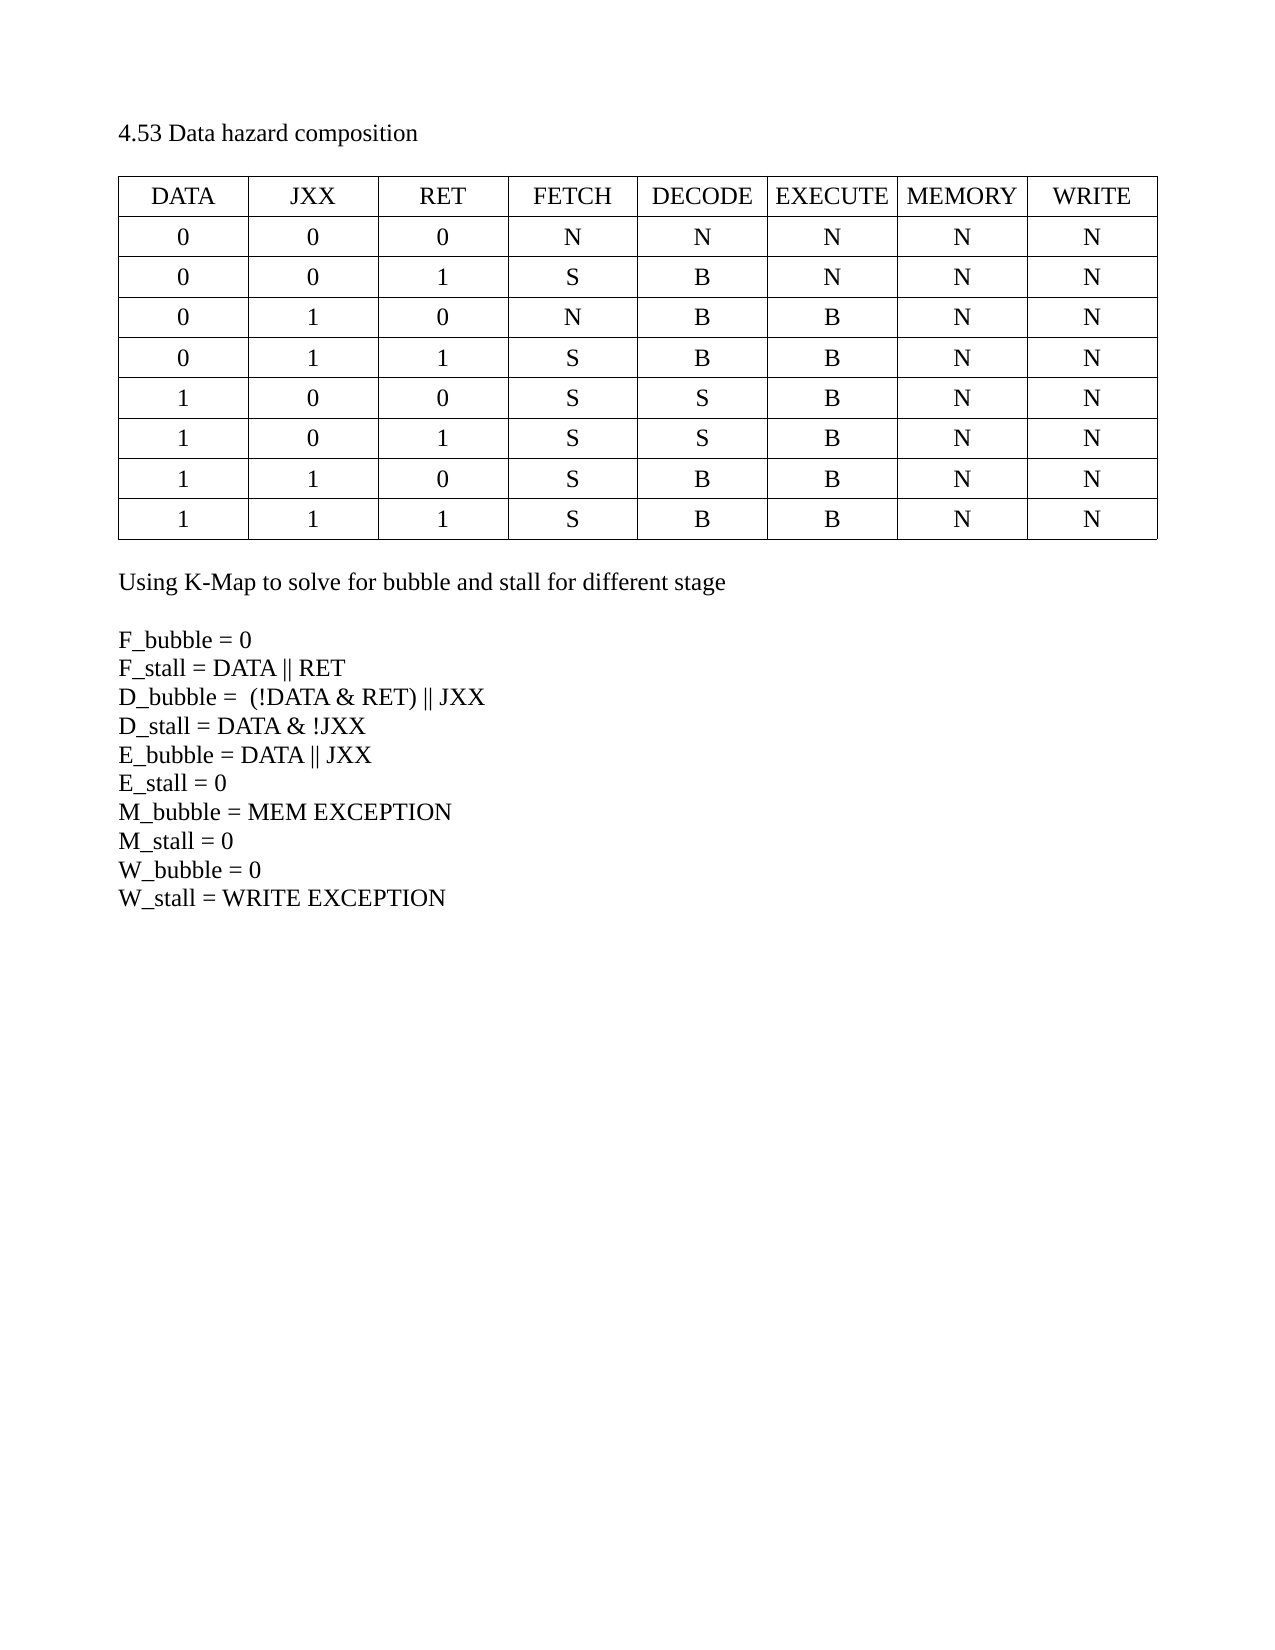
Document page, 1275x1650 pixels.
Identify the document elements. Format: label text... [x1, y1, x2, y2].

table_cell S [638, 419, 767, 458]
table_cell N [1028, 419, 1157, 458]
table_cell S [509, 419, 637, 458]
table_cell 0 [249, 378, 378, 417]
text M_stall = 0 [118, 826, 1157, 855]
table_cell 1 [249, 499, 378, 538]
table_cell N [898, 459, 1027, 498]
table_cell S [509, 257, 637, 297]
table_cell N [509, 217, 637, 256]
table_cell 0 [119, 257, 248, 297]
table_cell N [1028, 217, 1157, 256]
table_header RET [379, 177, 508, 216]
table_cell B [638, 298, 767, 337]
table_cell N [509, 298, 637, 337]
table_cell N [1028, 499, 1157, 538]
table_cell N [1028, 298, 1157, 337]
text M_bubble = MEM EXCEPTION [118, 797, 1157, 826]
table_cell S [509, 499, 637, 538]
text W_bubble = 0 [118, 855, 1157, 883]
table_cell B [638, 338, 767, 377]
text E_stall = 0 [118, 768, 1157, 797]
table_cell 0 [379, 298, 508, 337]
table_cell B [768, 338, 897, 377]
table_cell N [768, 217, 897, 256]
text F_stall = DATA || RET [118, 653, 1157, 682]
text D_stall = DATA & !JXX [118, 711, 1157, 740]
table_header DATA [119, 177, 248, 216]
table_cell N [1028, 338, 1157, 377]
table_cell 1 [119, 378, 248, 417]
text Using K-Map to solve for bubble and stall for different stage [118, 567, 1157, 596]
table_cell 1 [249, 298, 378, 337]
table_header EXECUTE [768, 177, 897, 216]
table_cell S [509, 459, 637, 498]
table_cell N [898, 499, 1027, 538]
table_cell B [638, 257, 767, 297]
table_cell N [898, 217, 1027, 256]
table_cell B [768, 499, 897, 538]
table_cell B [768, 419, 897, 458]
table_header FETCH [509, 177, 637, 216]
table_cell S [509, 338, 637, 377]
table_cell N [1028, 378, 1157, 417]
table_cell N [1028, 257, 1157, 297]
table_cell B [638, 499, 767, 538]
table_cell 0 [119, 338, 248, 377]
table_cell 0 [379, 378, 508, 417]
table_cell N [898, 419, 1027, 458]
text 4.53 Data hazard composition [118, 118, 1157, 147]
table_header WRITE [1028, 177, 1157, 216]
table_cell N [898, 338, 1027, 377]
text F_bubble = 0 [118, 625, 1157, 653]
table_cell 1 [119, 499, 248, 538]
table_cell S [509, 378, 637, 417]
table_cell 1 [379, 499, 508, 538]
table_cell B [768, 378, 897, 417]
table_cell 1 [379, 338, 508, 377]
table_cell N [1028, 459, 1157, 498]
table_cell N [898, 298, 1027, 337]
table_cell B [638, 459, 767, 498]
text E_bubble = DATA || JXX [118, 740, 1157, 768]
table_cell B [768, 298, 897, 337]
table_cell 0 [119, 298, 248, 337]
table_cell 1 [249, 338, 378, 377]
table_cell N [638, 217, 767, 256]
table_cell 1 [119, 419, 248, 458]
table_cell 0 [249, 257, 378, 297]
table_cell 1 [249, 459, 378, 498]
table_cell B [768, 459, 897, 498]
table_cell S [638, 378, 767, 417]
text W_stall = WRITE EXCEPTION [118, 883, 1157, 912]
table_cell N [768, 257, 897, 297]
table_cell 0 [379, 217, 508, 256]
table_cell N [898, 257, 1027, 297]
table_cell 0 [119, 217, 248, 256]
table_header MEMORY [898, 177, 1027, 216]
table_header JXX [249, 177, 378, 216]
table_cell 0 [379, 459, 508, 498]
table_header DECODE [638, 177, 767, 216]
table_cell 1 [119, 459, 248, 498]
text D_bubble = (!DATA & RET) || JXX [118, 682, 1157, 711]
table_cell 1 [379, 257, 508, 297]
table_cell 0 [249, 419, 378, 458]
table_cell N [898, 378, 1027, 417]
table_cell 0 [249, 217, 378, 256]
table_cell 1 [379, 419, 508, 458]
